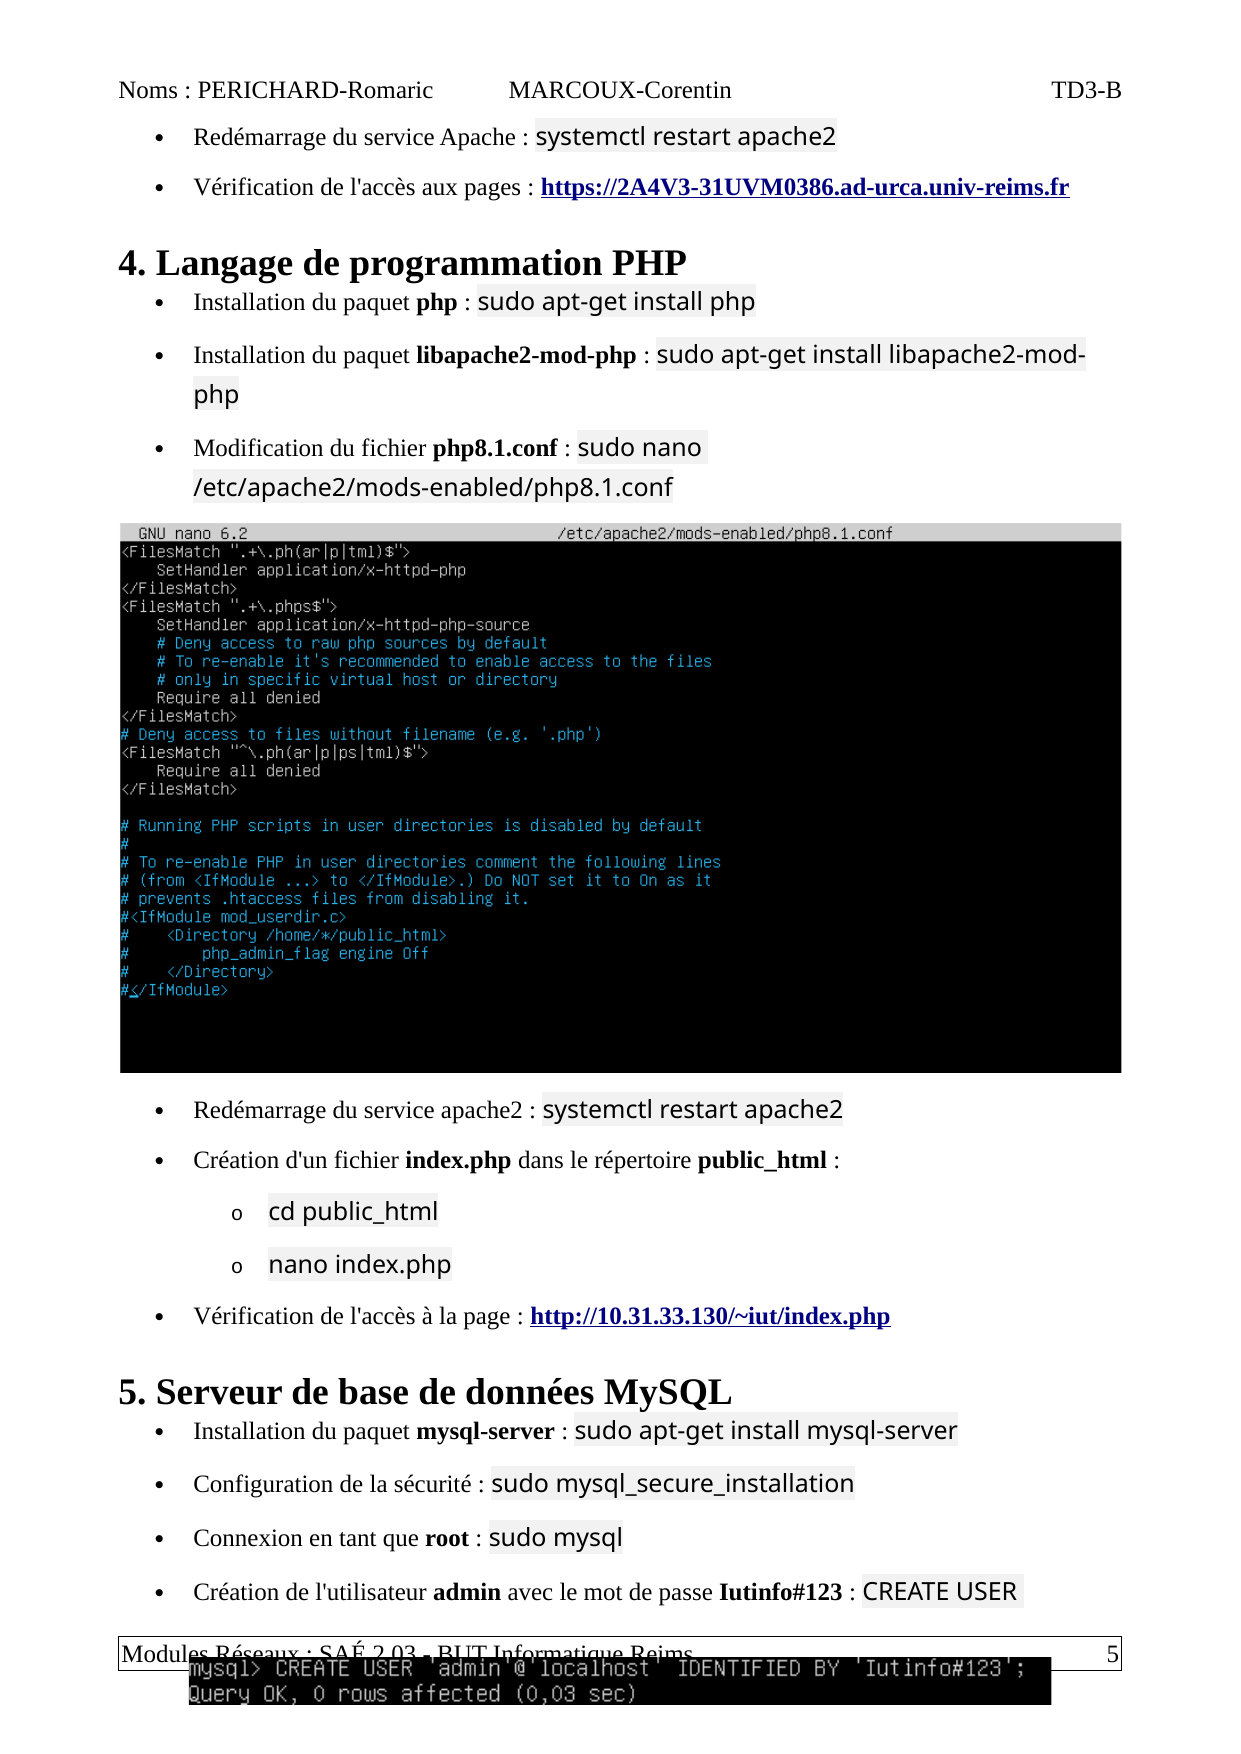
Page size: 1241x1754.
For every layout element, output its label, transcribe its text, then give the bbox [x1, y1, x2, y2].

list Connexion en tant que root : sudo mysql [156, 1520, 1122, 1554]
list Installation du paquet php : sudo apt-get install php [156, 283, 1122, 317]
list Modification du fichier php8.1.conf : sudo nano /etc/apache2/mods-enabled/php8.1.conf [156, 430, 1122, 503]
list cd public_html [231, 1193, 1122, 1227]
list Création d'un fichier index.php dans le répertoire public_html : [156, 1146, 1122, 1174]
list nano index.php [231, 1247, 1122, 1281]
list Vérification de l'accès à la page : http://10.31.33.130/~iut/index.php [156, 1301, 1122, 1329]
subtitle 5. Serveur de base de données MySQL [118, 1369, 1122, 1412]
list Installation du paquet libapache2-mod-php : sudo apt-get install libapache2-mod-php [156, 337, 1122, 410]
subtitle 4. Langage de programmation PHP [118, 240, 1122, 283]
list Création de l'utilisateur admin avec le mot de passe Iutinfo#123 : CREATE USER [156, 1573, 1122, 1608]
list Redémarrage du service Apache : systemctl restart apache2 [156, 118, 1122, 152]
list Vérification de l'accès aux pages : https://2A4V3-31UVM0386.ad-urca.univ-reims.fr [156, 172, 1122, 201]
list Configuration de la sécurité : sudo mysql_secure_installation [156, 1466, 1122, 1500]
list Redémarrage du service apache2 : systemctl restart apache2 [156, 1092, 1122, 1126]
list Installation du paquet mysql-server : sudo apt-get install mysql-server [156, 1412, 1122, 1446]
